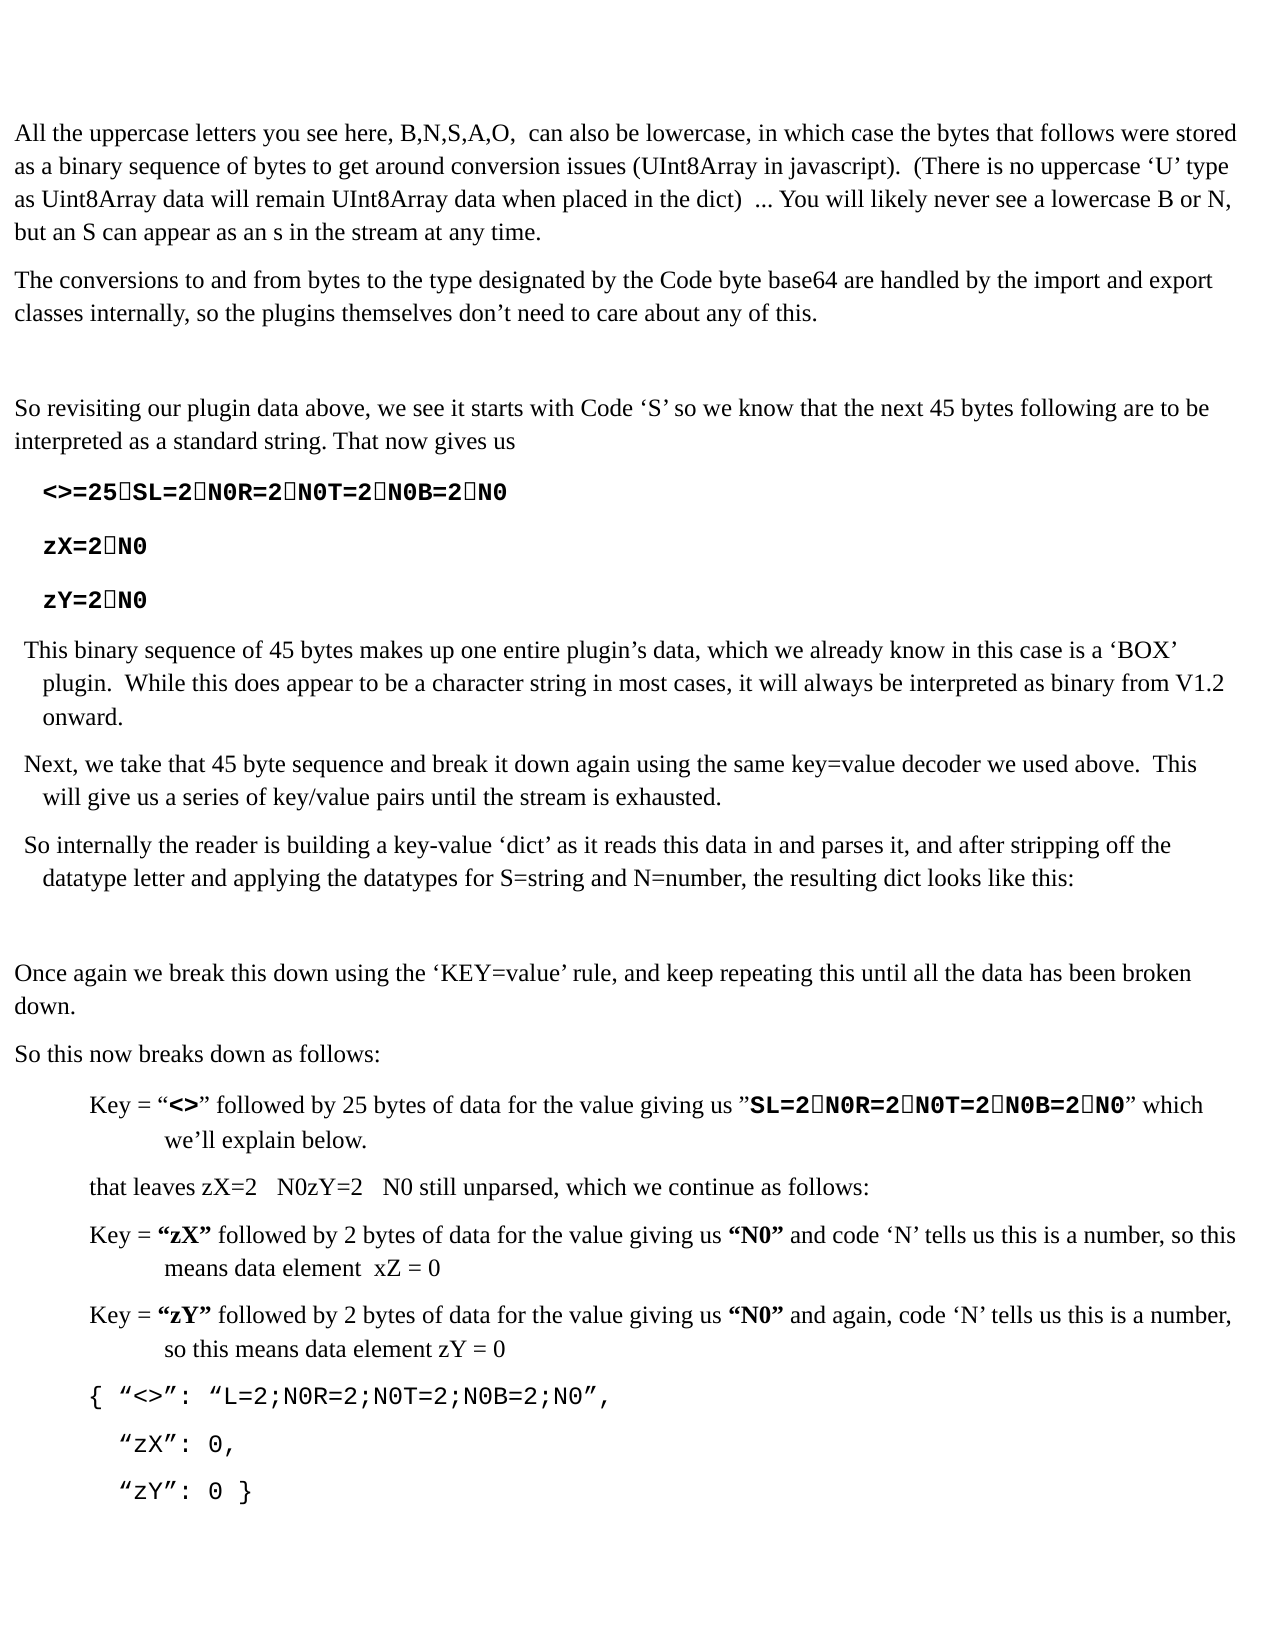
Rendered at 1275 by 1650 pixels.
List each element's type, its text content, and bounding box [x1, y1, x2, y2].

text Key = “<>” followed by 25 bytes of data for the value giving us ”SL=2❎N0R=2❎N0T=2❎N0B=2❎N0” which we’ll explain below. [89, 1086, 1242, 1153]
text Key = “zY” followed by 2 bytes of data for the value giving us “N0” and again, code ‘N’ tells us this is a number, so this means data element zY = 0 [89, 1301, 1242, 1362]
text Next, we take that 45 byte sequence and break it down again using the same key=value decoder we used above. This will give us a series of key/value pairs until the stream is exhausted. [23, 749, 1242, 811]
text “zX”: 0, [14, 1431, 1242, 1459]
text So internally the reader is building a key-value ‘dict’ as it reads this data in and parses it, and after stripping off the datatype letter and applying the datatypes for S=string and N=number, the resulting dict looks like this: [23, 830, 1242, 892]
text All the uppercase letters you see here, B,N,S,A,O, can also be lowercase, in which case the bytes that follows were stored as a binary sequence of bytes to get around conversion issues (UInt8Array in javascript). (There is no uppercase ‘U’ type as Uint8Array data will remain UInt8Array data when placed in the dict) ... You will likely never see a lowercase B or N, but an S can appear as an s in the stream at any time. [14, 118, 1242, 246]
text This binary sequence of 45 bytes makes up one entire plugin’s data, which we already know in this case is a ‘BOX’ plugin. While this does appear to be a character string in most cases, it will always be interpreted as binary from V1.2 onward. [23, 636, 1242, 730]
text The conversions to and from bytes to the type designated by the Code byte base64 are handled by the import and export classes internally, so the plugins themselves don’t need to care about any of this. [14, 265, 1242, 327]
text Once again we break this down using the ‘KEY=value’ rule, and keep repeating this until all the data has been broken down. [14, 958, 1242, 1020]
text Key = “zX” followed by 2 bytes of data for the value giving us “N0” and code ‘N’ tells us this is a number, so this means data element xZ = 0 [89, 1220, 1242, 1282]
text So revisiting our plugin data above, we see it starts with Code ‘S’ so we know that the next 45 bytes following are to be interpreted as a standard string. That now gives us [14, 393, 1242, 455]
list <>=25❎SL=2❎N0R=2❎N0T=2❎N0B=2❎N0 [23, 474, 1242, 508]
list zX=2❎N0 [23, 528, 1242, 562]
text So this now breaks down as follows: [14, 1039, 1242, 1067]
list zY=2❎N0 [23, 582, 1242, 616]
text { “<>”: “L=2;N0R=2;N0T=2;N0B=2;N0”, [14, 1381, 1242, 1412]
text “zY”: 0 } [14, 1478, 1242, 1507]
text that leaves zX=2❎N0zY=2❎N0 still unparsed, which we continue as follows: [89, 1172, 1242, 1201]
